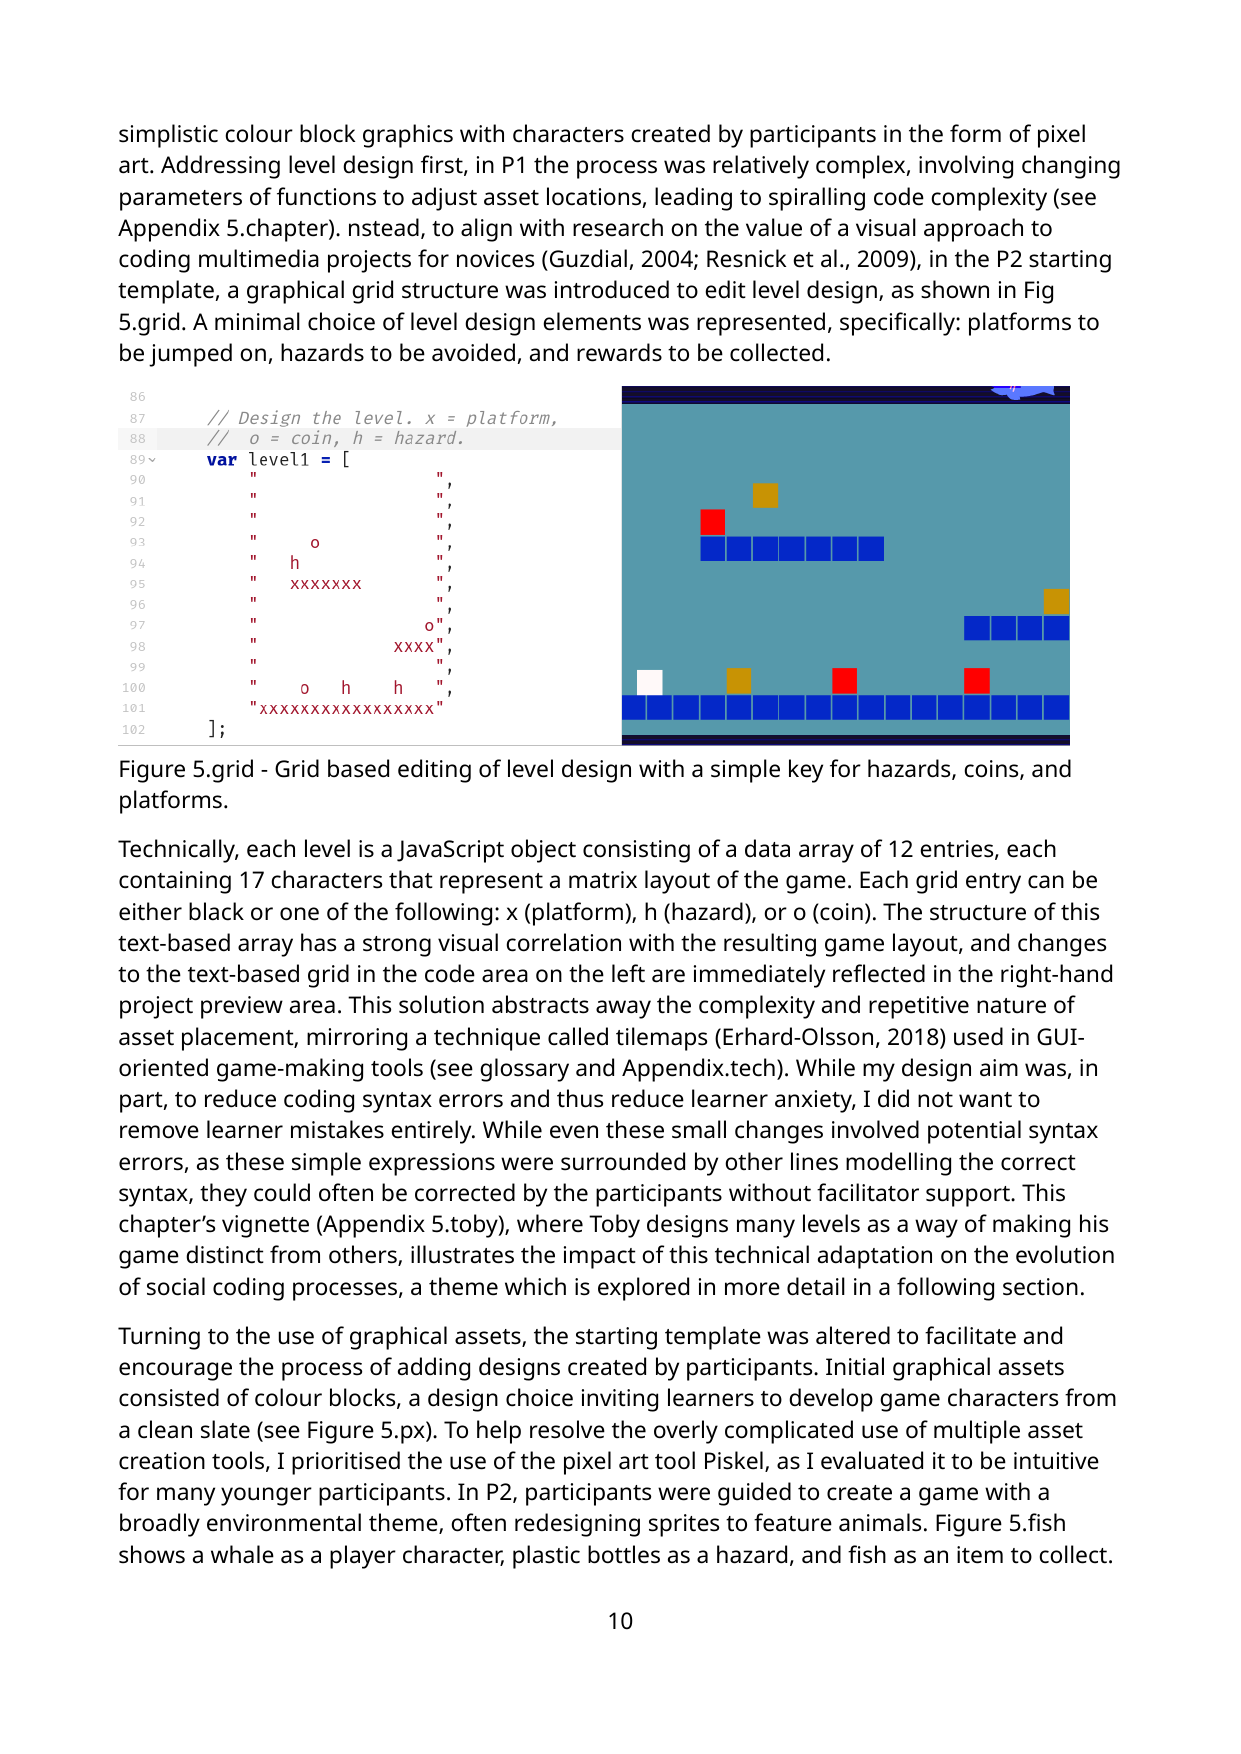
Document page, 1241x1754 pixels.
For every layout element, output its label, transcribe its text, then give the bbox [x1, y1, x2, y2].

picture [118, 386, 1072, 746]
text Figure 5.grid - Grid based editing of level design with a simple key for hazards, coins, and platforms. [118, 386, 1122, 815]
text Technically, each level is a JavaScript object consisting of a data array of 12 entries, each containing 17 characters that represent a matrix layout of the game. Each grid entry can be either black or one of the following: x (platform), h (hazard), or o (coin). The structure of this text-based array has a strong visual correlation with the resulting game layout, and changes to the text-based grid in the code area on the left are immediately reflected in the right-hand project preview area. This solution abstracts away the complexity and repetitive nature of asset placement, mirroring a technique called tilemaps (Erhard-Olsson, 2018) used in GUI-oriented game-making tools (see glossary and Appendix.tech). While my design aim was, in part, to reduce coding syntax errors and thus reduce learner anxiety, I did not want to remove learner mistakes entirely. While even these small changes involved potential syntax errors, as these simple expressions were surrounded by other lines modelling the correct syntax, they could often be corrected by the participants without facilitator support. This chapter’s vignette (Appendix 5.toby), where Toby designs many levels as a way of making his game distinct from others, illustrates the impact of this technical adaptation on the evolution of social coding processes, a theme which is explored in more detail in a following section. [118, 833, 1122, 1302]
text simplistic colour block graphics with characters created by participants in the form of pixel art. Addressing level design first, in P1 the process was relatively complex, involving changing parameters of functions to adjust asset locations, leading to spiralling code complexity (see Appendix 5.chapter). nstead, to align with research on the value of a visual approach to coding multimedia projects for novices (Guzdial, 2004; Resnick et al., 2009), in the P2 starting template, a graphical grid structure was introduced to edit level design, as shown in Fig 5.grid. A minimal choice of level design elements was represented, specifically: platforms to be jumped on, hazards to be avoided, and rewards to be collected. [118, 118, 1122, 368]
text Turning to the use of graphical assets, the starting template was altered to facilitate and encourage the process of adding designs created by participants. Initial graphical assets consisted of colour blocks, a design choice inviting learners to develop game characters from a clean slate (see Figure 5.px). To help resolve the overly complicated use of multiple asset creation tools, I prioritised the use of the pixel art tool Piskel, as I evaluated it to be intuitive for many younger participants. In P2, participants were guided to create a game with a broadly environmental theme, often redesigning sprites to feature animals. Figure 5.fish shows a whale as a player character, plastic bottles as a hazard, and fish as an item to collect. [118, 1320, 1122, 1570]
